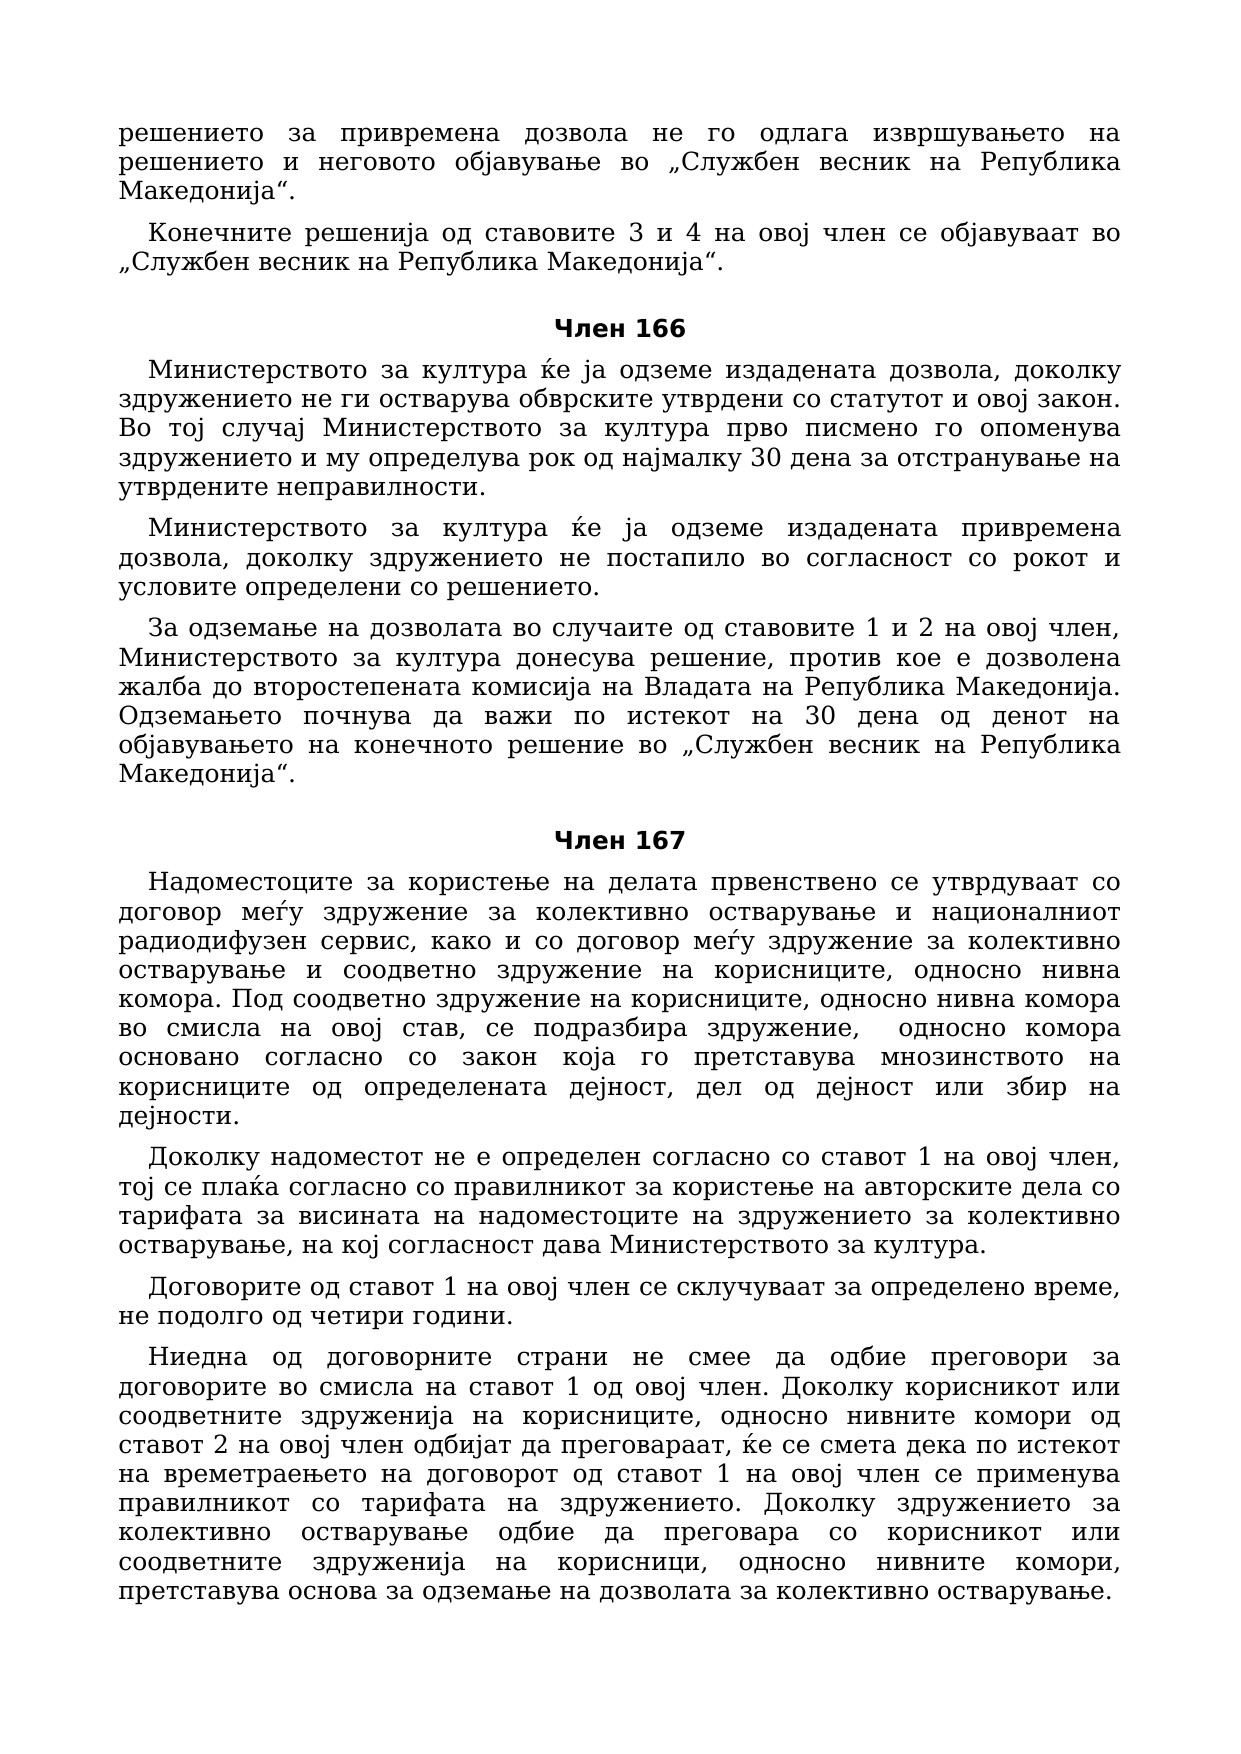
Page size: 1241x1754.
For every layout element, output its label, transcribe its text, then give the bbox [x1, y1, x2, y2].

text Доколку надоместот не е определен согласно со ставот 1 на овој член, тој се плаќа согласно со правилникот за користење на авторските дела со тарифата за висината на надоместоците на здружението за колективно остварување, на кој согласност дава Министерството за култура. [118, 1142, 1122, 1259]
text Министерството за култура ќе ја одземе издадената привремена дозвола, доколку здружението не постапило во согласност со рокот и условите определени со решението. [118, 514, 1122, 601]
text решението за привремена дозвола не го одлага извршувањето на решението и неговото објавување во „Службен весник на Република Македонија“. [118, 118, 1122, 206]
text Министерството за култура ќе ја одземе издадената дозвола, доколку здружението не ги остварува обврските утврдени со статутот и овој закон. Во тој случај Министерството за култура прво писмено го опоменува здружението и му определува рок од најмалку 30 дена за отстранување на утврдените неправилности. [118, 355, 1122, 501]
text Надоместоците за користење на делата првенствено се утврдуваат со договор меѓу здружение за колективно остварување и националниот радиодифузен сервис, како и со договор меѓу здружение за колективно остварување и соодветно здружение на корисниците, односно нивна комора. Под соодветно здружение на корисниците, односно нивна комора во смисла на овој став, се подразбира здружение, односно комора основано согласно со закон која го претставува мнозинството на корисниците од определената дејност, дел од дејност или збир на дејности. [118, 867, 1122, 1130]
text Ниедна од договорните страни не смее да одбие преговори за договорите во смисла на ставот 1 од овој член. Доколку корисникот или соодветните здруженија на корисниците, односно нивните комори од ставот 2 на овој член одбијат да преговараат, ќе се смета дека по истекот на времетраењето на договорот од ставот 1 на овој член се применува правилникот со тарифата на здружението. Доколку здружението за колективно остварување одбие да преговара со корисникот или соодветните здруженија на корисници, односно нивните комори, претставува основа за одземање на дозволата за колективно остварување. [118, 1342, 1122, 1605]
text За одземање на дозволата во случаите од ставовите 1 и 2 на овој член, Министерството за култура донесува решение, против кое е дозволена жалба до второстепената комисија на Владата на Република Македонија. Одземањето почнува да важи по истекот на 30 дена од денот на објавувањето на конечното решение во „Службен весник на Република Македонија“. [118, 614, 1122, 789]
text Конечните решенија од ставовите 3 и 4 на овој член се објавуваат во „Службен весник на Република Македонија“. [118, 218, 1122, 276]
subtitle Член 167 [118, 826, 1122, 855]
text Договорите од ставот 1 на овој член се склучуваат за определено време, не подолго од четири години. [118, 1272, 1122, 1330]
subtitle Член 166 [118, 314, 1122, 343]
